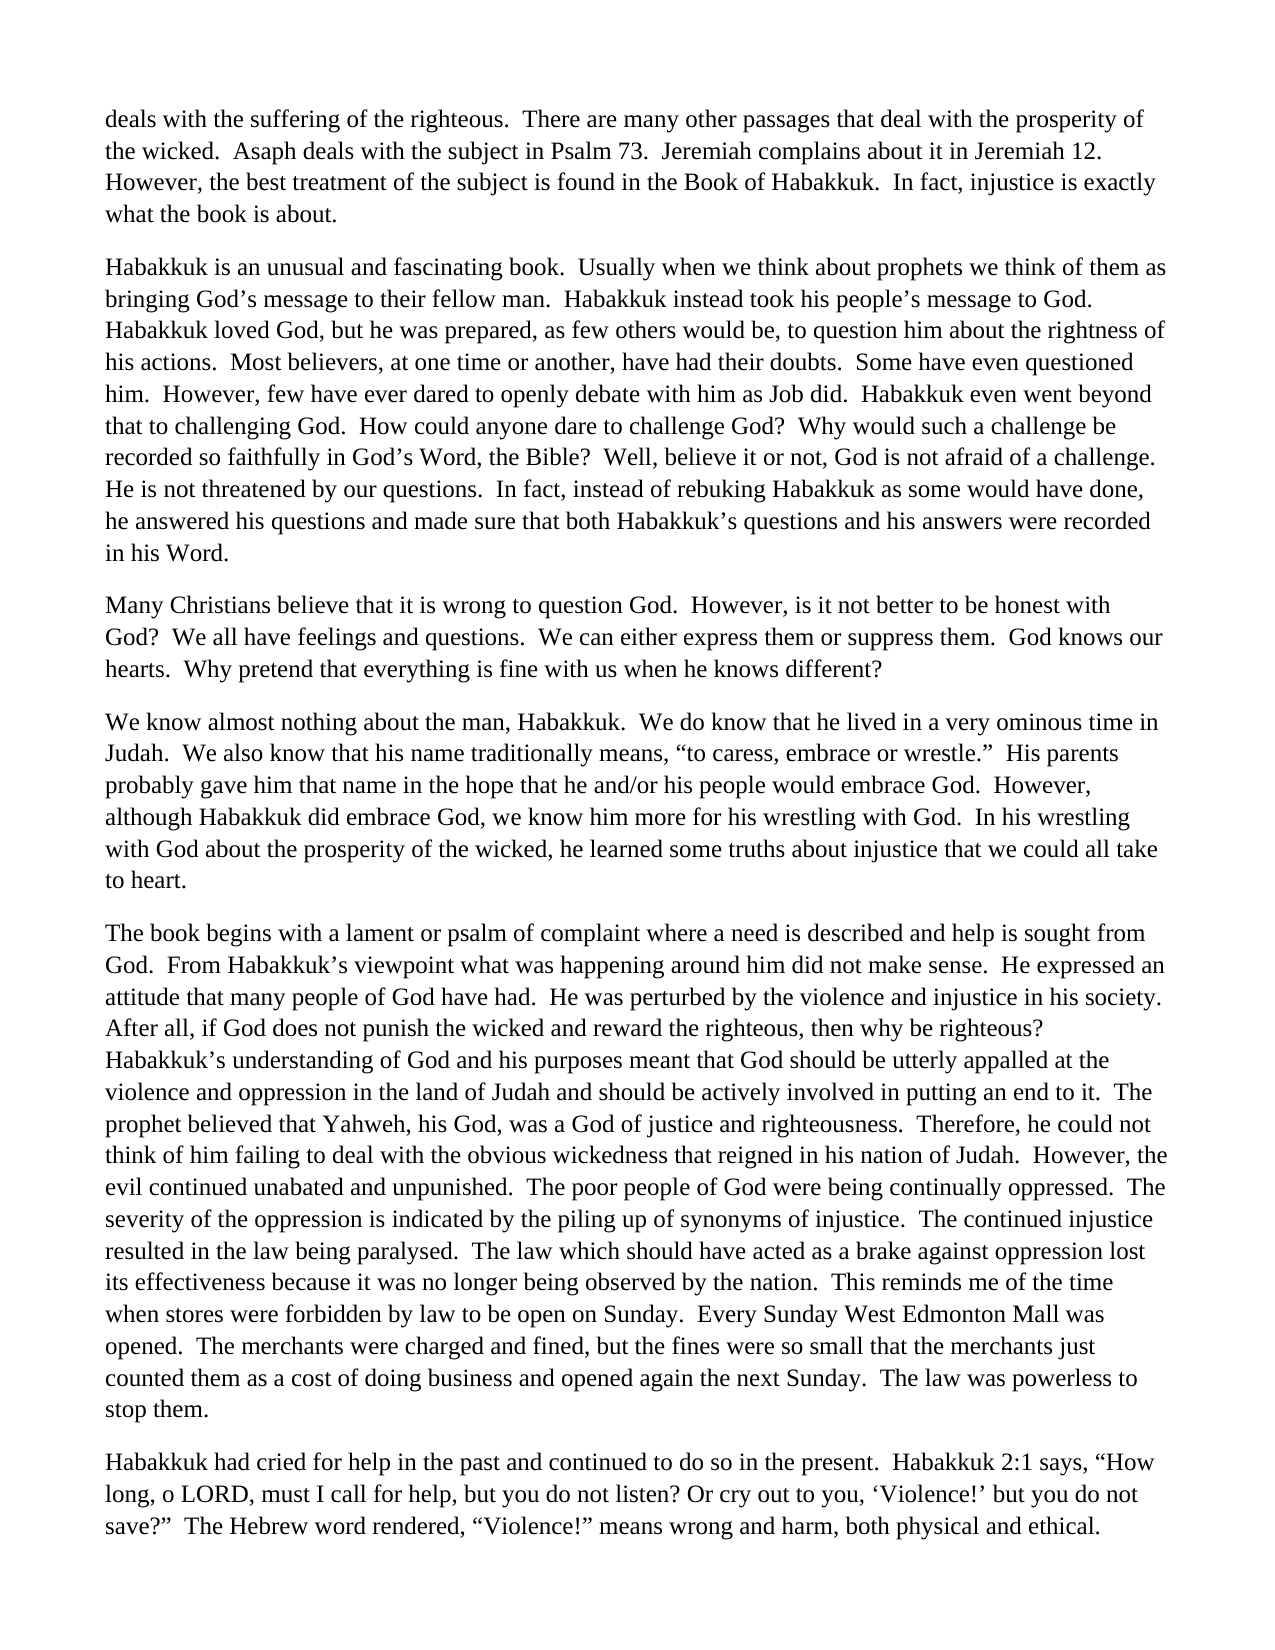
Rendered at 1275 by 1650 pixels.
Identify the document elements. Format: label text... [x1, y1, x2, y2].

text The book begins with a lament or psalm of complaint where a need is described and help is sought from God. From Habakkuk’s viewpoint what was happening around him did not make sense. He expressed an attitude that many people of God have had. He was perturbed by the violence and injustice in his society. After all, if God does not punish the wicked and reward the righteous, then why be righteous? Habakkuk’s understanding of God and his purposes meant that God should be utterly appalled at the violence and oppression in the land of Judah and should be actively involved in putting an end to it. The prophet believed that Yahweh, his God, was a God of justice and righteousness. Therefore, he could not think of him failing to deal with the obvious wickedness that reigned in his nation of Judah. However, the evil continued unabated and unpunished. The poor people of God were being continually oppressed. The severity of the oppression is indicated by the piling up of synonyms of injustice. The continued injustice resulted in the law being paralysed. The law which should have acted as a brake against oppression lost its effectiveness because it was no longer being observed by the nation. This reminds me of the time when stores were forbidden by law to be open on Sunday. Every Sunday West Edmonton Mall was opened. The merchants were charged and fined, but the fines were so small that the merchants just counted them as a cost of doing business and opened again the next Sunday. The law was powerless to stop them. [105, 919, 1170, 1423]
text Habakkuk had cried for help in the past and continued to do so in the present. Habakkuk 2:1 says, “How long, o LORD, must I call for help, but you do not listen? Or cry out to you, ‘Violence!’ but you do not save?” The Hebrew word rendered, “Violence!” means wrong and harm, both physical and ethical. [105, 1448, 1170, 1539]
text Many Christians believe that it is wrong to question God. However, is it not better to be honest with God? We all have feelings and questions. We can either express them or suppress them. God knows our hearts. Why pretend that everything is fine with us when he knows different? [105, 591, 1170, 683]
text We know almost nothing about the man, Habakkuk. We do know that he lived in a very ominous time in Judah. We also know that his name traditionally means, “to caress, embrace or wrestle.” His parents probably gave him that name in the hope that he and/or his people would embrace God. However, although Habakkuk did embrace God, we know him more for his wrestling with God. In his wrestling with God about the prosperity of the wicked, he learned some truths about injustice that we could all take to heart. [105, 708, 1170, 894]
text deals with the suffering of the righteous. There are many other passages that deal with the prosperity of the wicked. Asaph deals with the subject in Psalm 73. Jeremiah complains about it in Jeremiah 12. However, the best treatment of the subject is found in the Book of Habakkuk. In fact, injustice is exactly what the book is about. [105, 105, 1170, 228]
text Habakkuk is an unusual and fascinating book. Usually when we think about prophets we think of them as bringing God’s message to their fellow man. Habakkuk instead took his people’s message to God. Habakkuk loved God, but he was prepared, as few others would be, to question him about the rightness of his actions. Most believers, at one time or another, have had their doubts. Some have even questioned him. However, few have ever dared to openly debate with him as Job did. Habakkuk even went beyond that to challenging God. How could anyone dare to challenge God? Why would such a challenge be recorded so faithfully in God’s Word, the Bible? Well, believe it or not, God is not afraid of a challenge. He is not threatened by our questions. In fact, instead of rebuking Habakkuk as some would have done, he answered his questions and made sure that both Habakkuk’s questions and his answers were recorded in his Word. [105, 253, 1170, 567]
